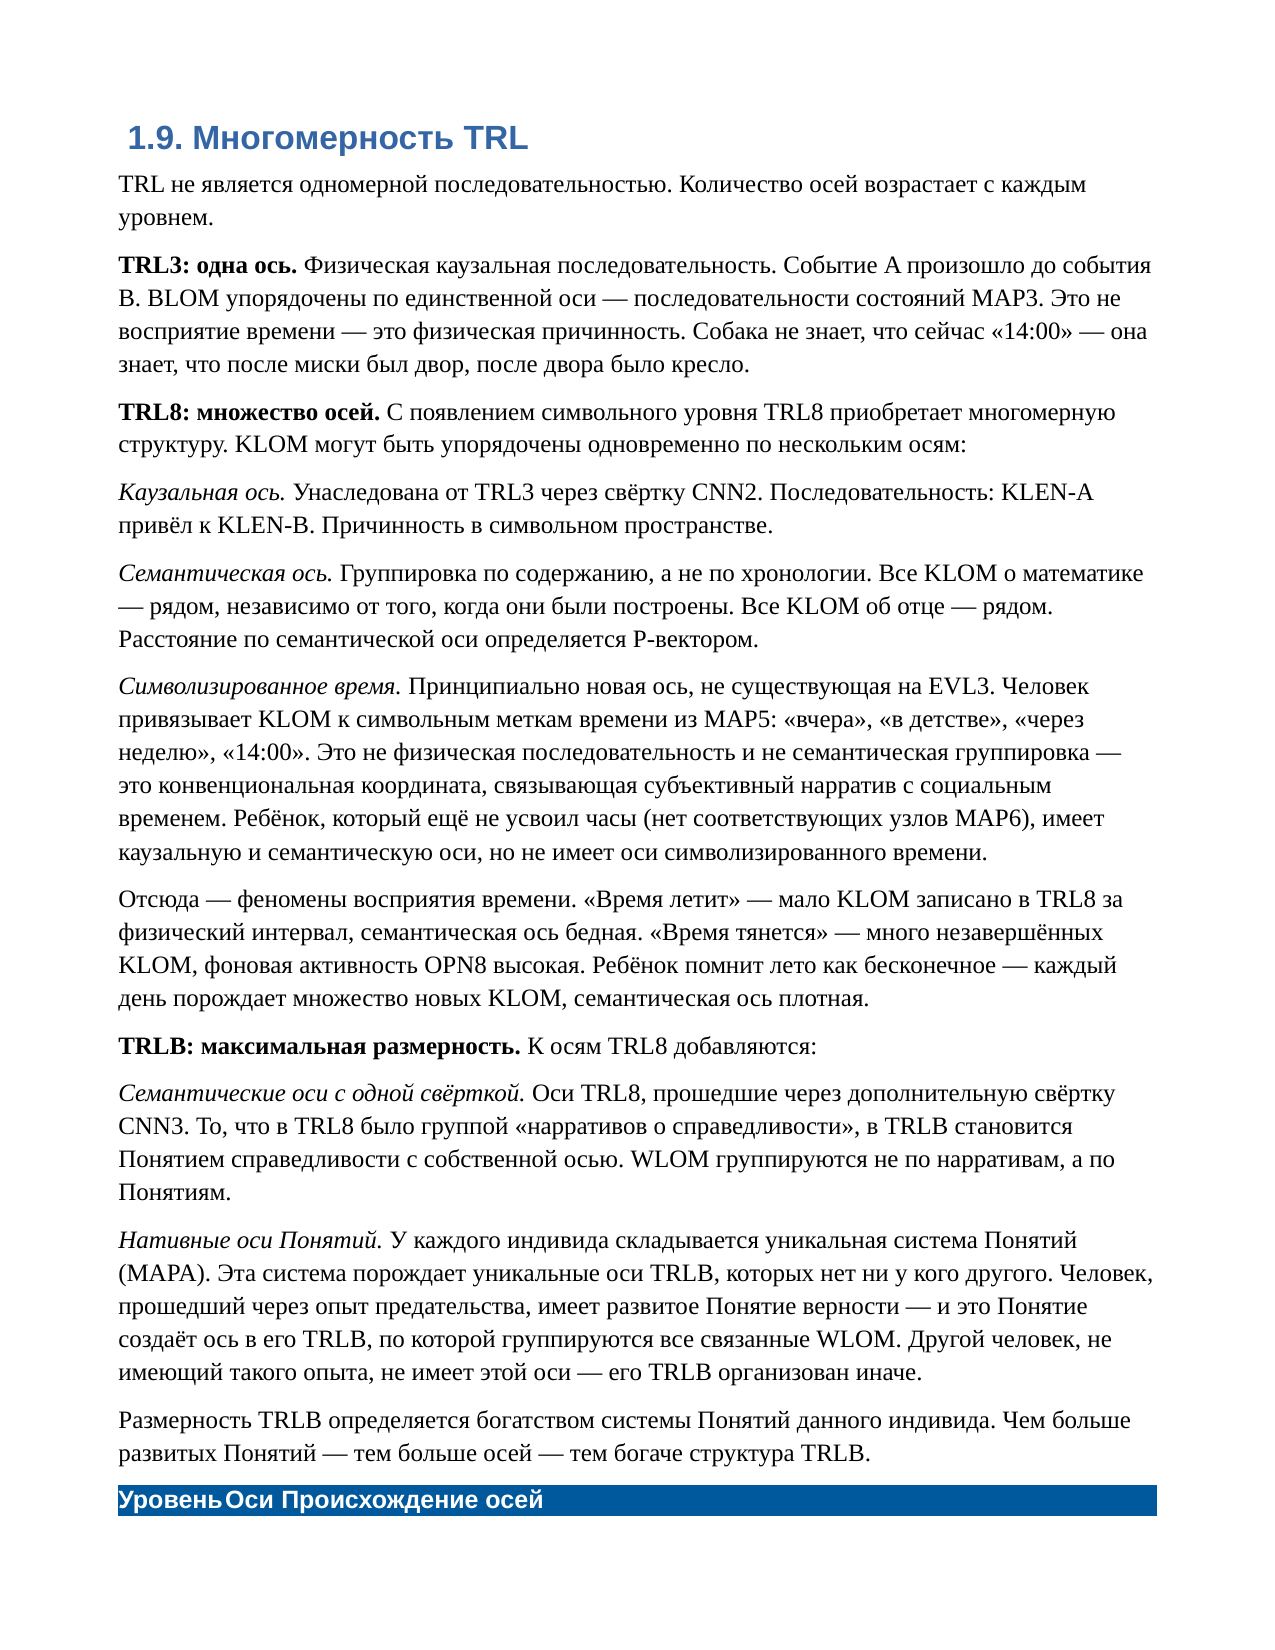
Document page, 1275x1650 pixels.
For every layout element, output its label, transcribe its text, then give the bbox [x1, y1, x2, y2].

table_header Оси [225, 1485, 281, 1514]
text Размерность TRLB определяется богатством системы Понятий данного индивида. Чем больше развитых Понятий — тем больше осей — тем богаче структура TRLB. [118, 1405, 1157, 1467]
text Отсюда — феномены восприятия времени. «Время летит» — мало KLOM записано в TRL8 за физический интервал, семантическая ось бедная. «Время тянется» — много незавершённых KLOM, фоновая активность OPN8 высокая. Ребёнок помнит лето как бесконечное — каждый день порождает множество новых KLOM, семантическая ось плотная. [118, 884, 1157, 1012]
text Семантическая ось. Группировка по содержанию, а не по хронологии. Все KLOM о математике — рядом, независимо от того, когда они были построены. Все KLOM об отце — рядом. Расстояние по семантической оси определяется P-вектором. [118, 558, 1157, 653]
text TRL не является одномерной последовательностью. Количество осей возрастает с каждым уровнем. [118, 169, 1157, 231]
text Каузальная ось. Унаследована от TRL3 через свёртку CNN2. Последовательность: KLEN-A привёл к KLEN-B. Причинность в символьном пространстве. [118, 477, 1157, 539]
text TRL8: множество осей. С появлением символьного уровня TRL8 приобретает многомерную структуру. KLOM могут быть упорядочены одновременно по нескольким осям: [118, 397, 1157, 458]
text Символизированное время. Принципиально новая ось, не существующая на EVL3. Человек привязывает KLOM к символьным меткам времени из MAP5: «вчера», «в детстве», «через неделю», «14:00». Это не физическая последовательность и не семантическая группировка — это конвенциональная координата, связывающая субъективный нарратив с социальным временем. Ребёнок, который ещё не усвоил часы (нет соответствующих узлов MAP6), имеет каузальную и семантическую оси, но не имеет оси символизированного времени. [118, 671, 1157, 865]
text Нативные оси Понятий. У каждого индивида складывается уникальная система Понятий (MAPA). Эта система порождает уникальные оси TRLB, которых нет ни у кого другого. Человек, прошедший через опыт предательства, имеет развитое Понятие верности — и это Понятие создаёт ось в его TRLB, по которой группируются все связанные WLOM. Другой человек, не имеющий такого опыта, не имеет этой оси — его TRLB организован иначе. [118, 1225, 1157, 1386]
table_header Уровень [118, 1485, 225, 1514]
subtitle Многомерность TRL [118, 118, 1157, 157]
text TRLB: максимальная размерность. К осям TRL8 добавляются: [118, 1031, 1157, 1059]
table_header Происхождение осей [281, 1485, 1157, 1514]
text TRL3: одна ось. Физическая каузальная последовательность. Событие A произошло до события B. BLOM упорядочены по единственной оси — последовательности состояний MAP3. Это не восприятие времени — это физическая причинность. Собака не знает, что сейчас «14:00» — она знает, что после миски был двор, после двора было кресло. [118, 250, 1157, 378]
text Семантические оси с одной свёрткой. Оси TRL8, прошедшие через дополнительную свёртку CNN3. То, что в TRL8 было группой «нарративов о справедливости», в TRLB становится Понятием справедливости с собственной осью. WLOM группируются не по нарративам, а по Понятиям. [118, 1078, 1157, 1206]
